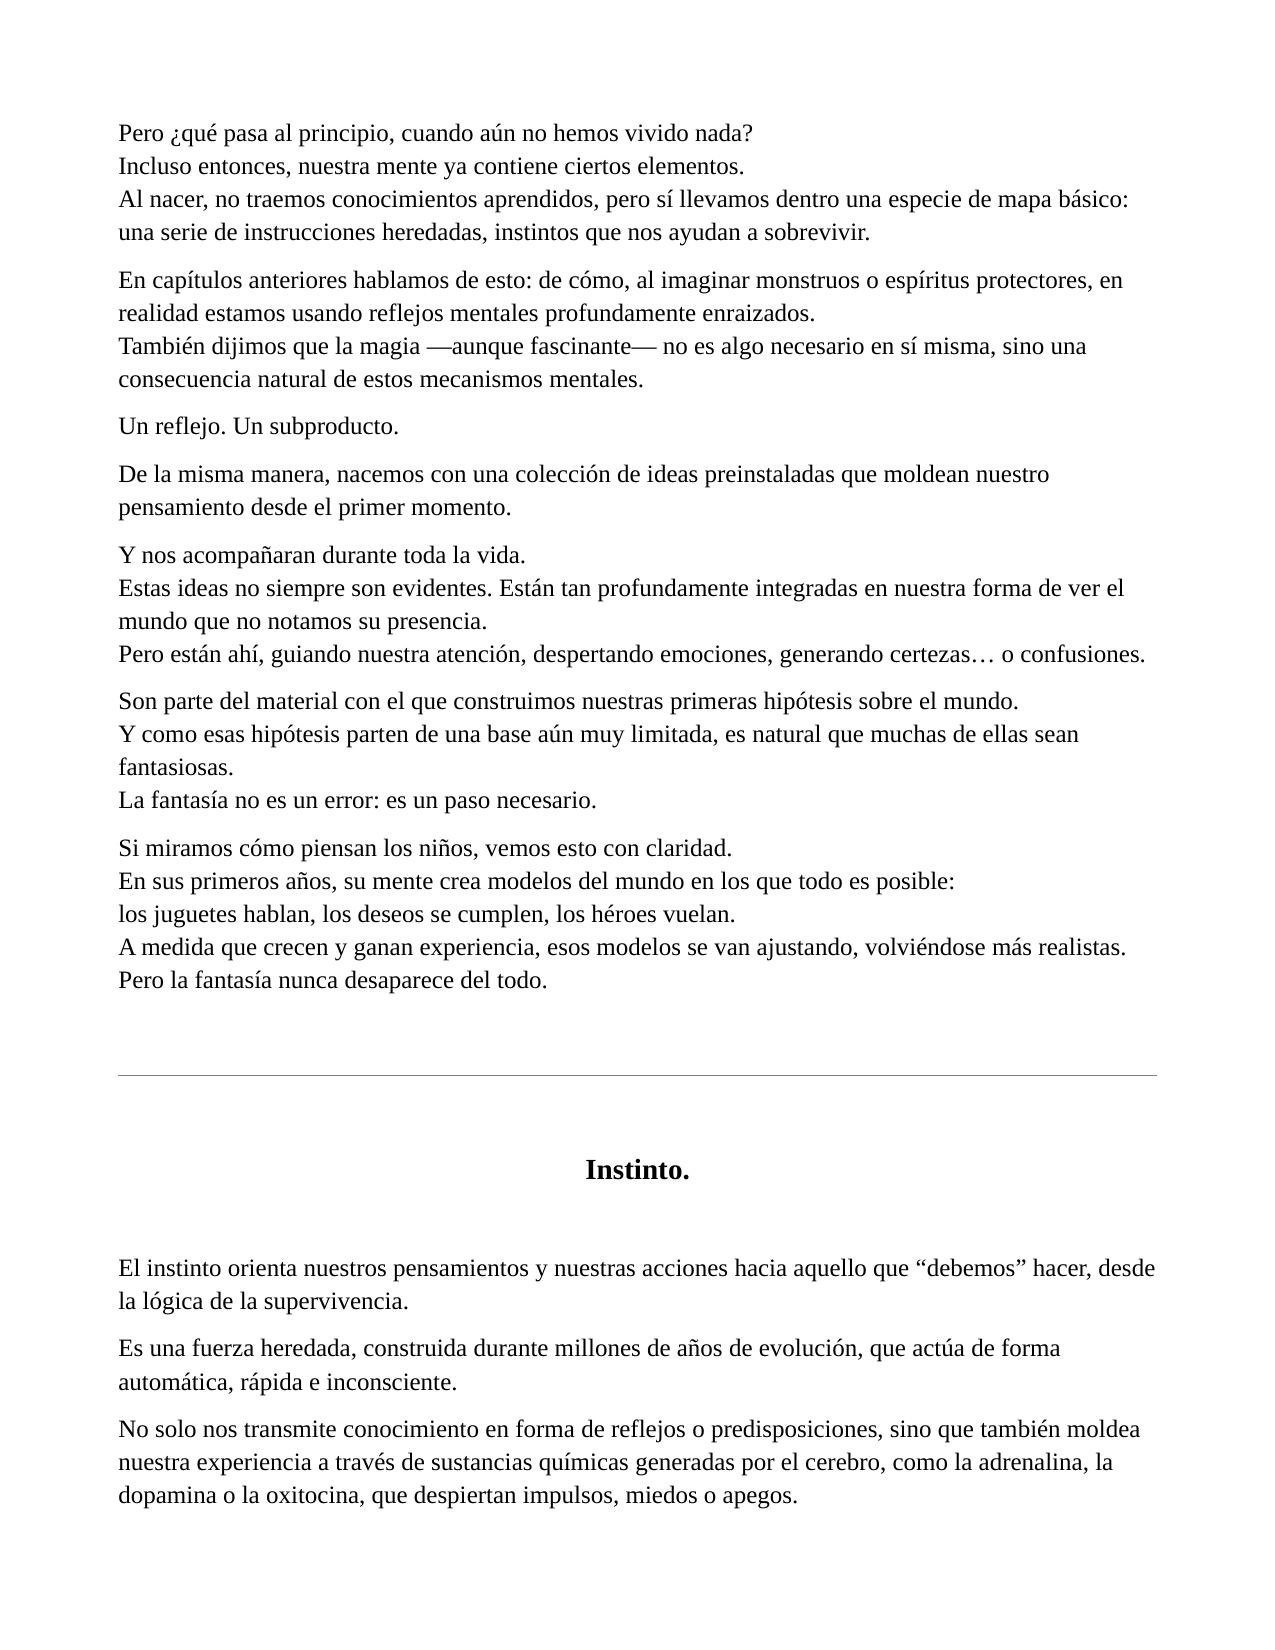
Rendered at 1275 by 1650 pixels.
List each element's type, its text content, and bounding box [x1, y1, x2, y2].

text El instinto orienta nuestros pensamientos y nuestras acciones hacia aquello que “debemos” hacer, desde la lógica de la supervivencia. [118, 1253, 1157, 1315]
text Instinto. [118, 1152, 1157, 1186]
text De la misma manera, nacemos con una colección de ideas preinstaladas que moldean nuestro pensamiento desde el primer momento. [118, 459, 1157, 521]
text No solo nos transmite conocimiento en forma de reflejos o predisposiciones, sino que también moldea nuestra experiencia a través de sustancias químicas generadas por el cerebro, como la adrenalina, la dopamina o la oxitocina, que despiertan impulsos, miedos o apegos. [118, 1414, 1157, 1509]
text En capítulos anteriores hablamos de esto: de cómo, al imaginar monstruos o espíritus protectores, en realidad estamos usando reflejos mentales profundamente enraizados. También dijimos que la magia —aunque fascinante— no es algo necesario en sí misma, sino una consecuencia natural de estos mecanismos mentales. [118, 265, 1157, 393]
text Son parte del material con el que construimos nuestras primeras hipótesis sobre el mundo. Y como esas hipótesis parten de una base aún muy limitada, es natural que muchas de ellas sean fantasiosas. La fantasía no es un error: es un paso necesario. [118, 686, 1157, 814]
text Es una fuerza heredada, construida durante millones de años de evolución, que actúa de forma automática, rápida e inconsciente. [118, 1333, 1157, 1395]
text Si miramos cómo piensan los niños, vemos esto con claridad. En sus primeros años, su mente crea modelos del mundo en los que todo es posible: los juguetes hablan, los deseos se cumplen, los héroes vuelan. A medida que crecen y ganan experiencia, esos modelos se van ajustando, volviéndose más realistas. Pero la fantasía nunca desaparece del todo. [118, 833, 1157, 994]
text Un reflejo. Un subproducto. [118, 411, 1157, 440]
text Pero ¿qué pasa al principio, cuando aún no hemos vivido nada? Incluso entonces, nuestra mente ya contiene ciertos elementos. Al nacer, no traemos conocimientos aprendidos, pero sí llevamos dentro una especie de mapa básico: una serie de instrucciones heredadas, instintos que nos ayudan a sobrevivir. [118, 118, 1157, 246]
text Y nos acompañaran durante toda la vida. Estas ideas no siempre son evidentes. Están tan profundamente integradas en nuestra forma de ver el mundo que no notamos su presencia. Pero están ahí, guiando nuestra atención, despertando emociones, generando certezas… o confusiones. [118, 540, 1157, 667]
